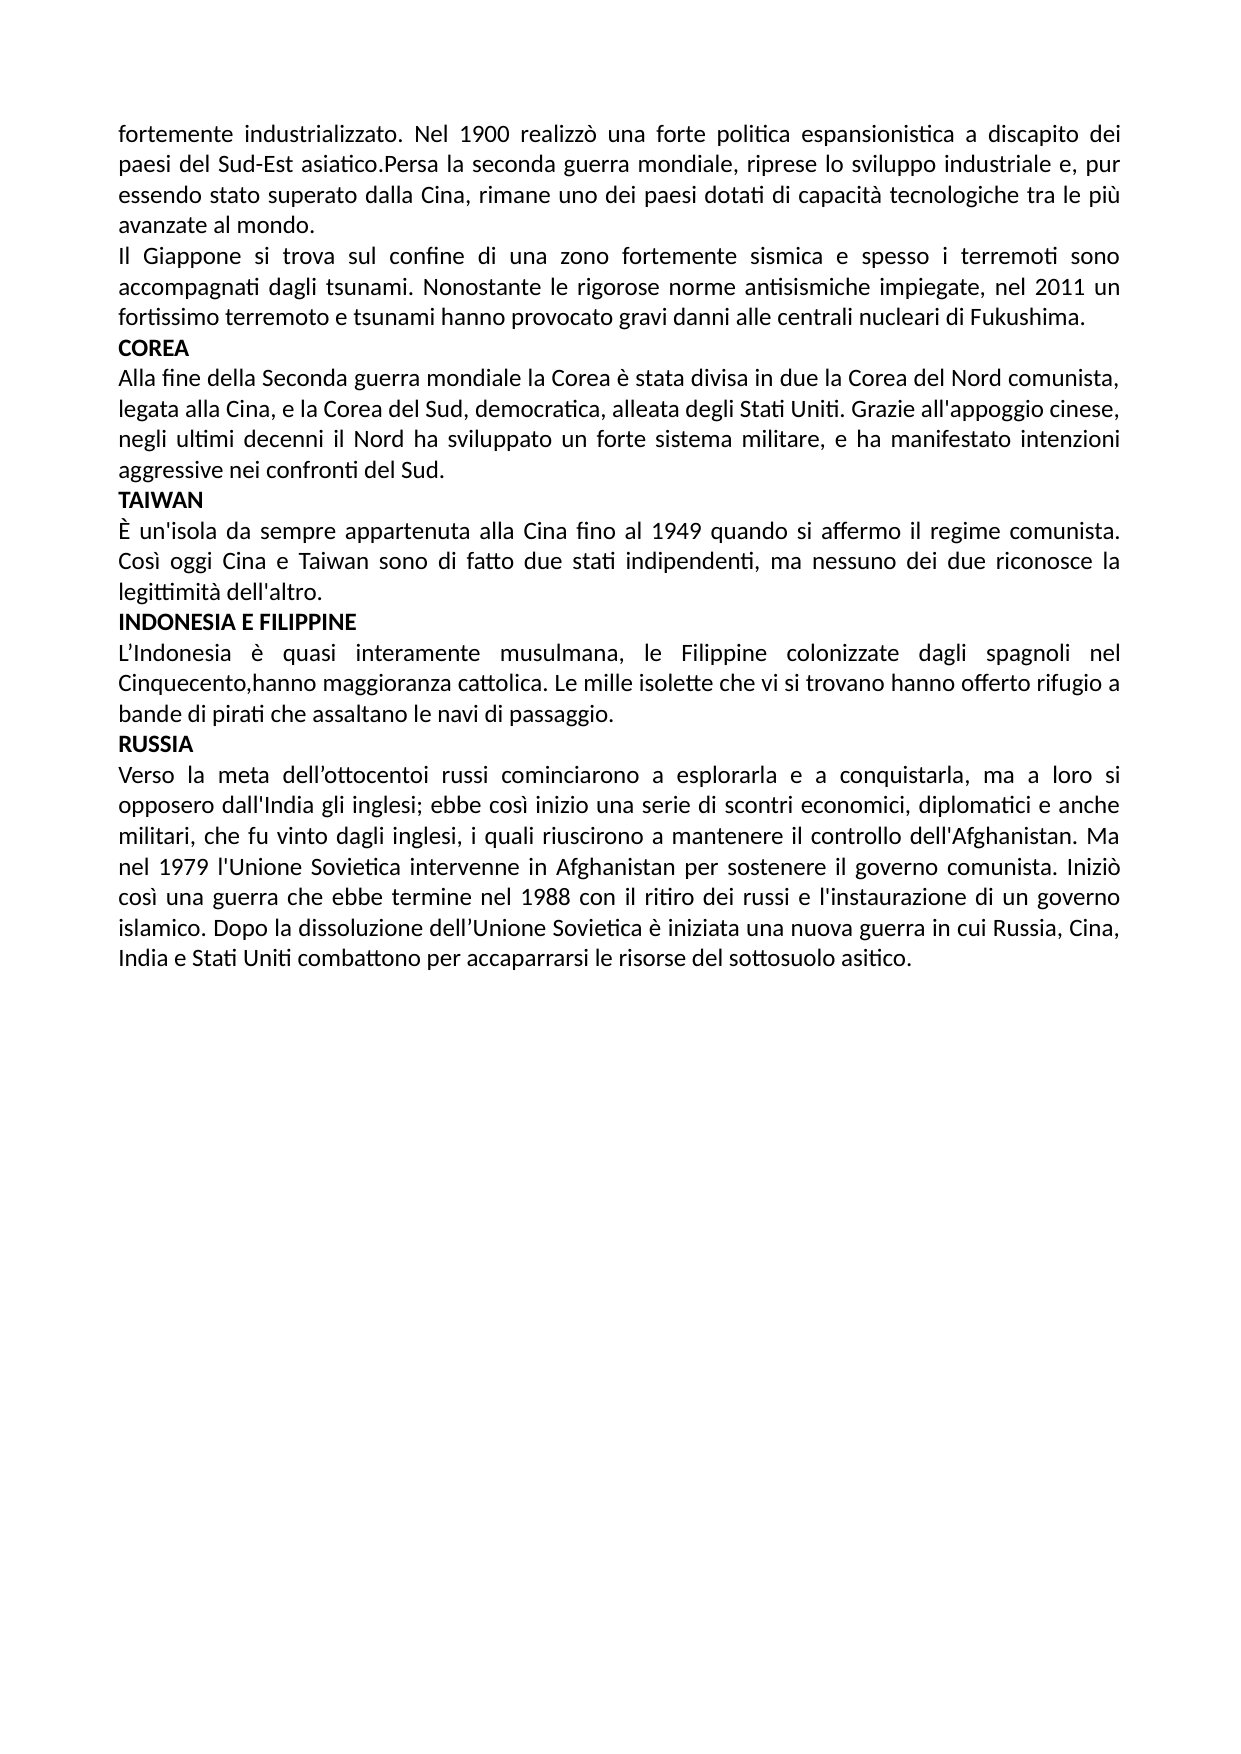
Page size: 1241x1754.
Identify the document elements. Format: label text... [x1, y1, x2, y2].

text L’Indonesia è quasi interamente musulmana, le Filippine colonizzate dagli spagnoli nel Cinquecento,hanno maggioranza cattolica. Le mille isolette che vi si trovano hanno offerto rifugio a bande di pirati che assaltano le navi di passaggio. [118, 637, 1122, 728]
text Il Giappone si trova sul confine di una zono fortemente sismica e spesso i terremoti sono accompagnati dagli tsunami. Nonostante le rigorose norme antisismiche impiegate, nel 2011 un fortissimo terremoto e tsunami hanno provocato gravi danni alle centrali nucleari di Fukushima. [118, 240, 1122, 332]
text Alla fine della Seconda guerra mondiale la Corea è stata divisa in due la Corea del Nord comunista, legata alla Cina, e la Corea del Sud, democratica, alleata degli Stati Uniti. Grazie all'appoggio cinese, negli ultimi decenni il Nord ha sviluppato un forte sistema militare, e ha manifestato intenzioni aggressive nei confronti del Sud. [118, 362, 1122, 484]
text fortemente industrializzato. Nel 1900 realizzò una forte politica espansionistica a discapito dei paesi del Sud-Est asiatico.Persa la seconda guerra mondiale, riprese lo sviluppo industriale e, pur essendo stato superato dalla Cina, rimane uno dei paesi dotati di capacità tecnologiche tra le più avanzate al mondo. [118, 118, 1122, 240]
text TAIWAN [118, 484, 1122, 515]
text INDONESIA E FILIPPINE [118, 606, 1122, 637]
text Verso la meta dell’ottocentoi russi cominciarono a esplorarla e a conquistarla, ma a loro si opposero dall'India gli inglesi; ebbe così inizio una serie di scontri economici, diplomatici e anche militari, che fu vinto dagli inglesi, i quali riuscirono a mantenere il controllo dell'Afghanistan. Ma nel 1979 l'Unione Sovietica intervenne in Afghanistan per sostenere il governo comunista. Iniziò così una guerra che ebbe termine nel 1988 con il ritiro dei russi e l'instaurazione di un governo islamico. Dopo la dissoluzione dell’Unione Sovietica è iniziata una nuova guerra in cui Russia, Cina, India e Stati Uniti combattono per accaparrarsi le risorse del sottosuolo asitico. [118, 759, 1122, 973]
text COREA [118, 332, 1122, 362]
text È un'isola da sempre appartenuta alla Cina fino al 1949 quando si affermo il regime comunista. Così oggi Cina e Taiwan sono di fatto due stati indipendenti, ma nessuno dei due riconosce la legittimità dell'altro. [118, 515, 1122, 606]
text RUSSIA [118, 728, 1122, 759]
